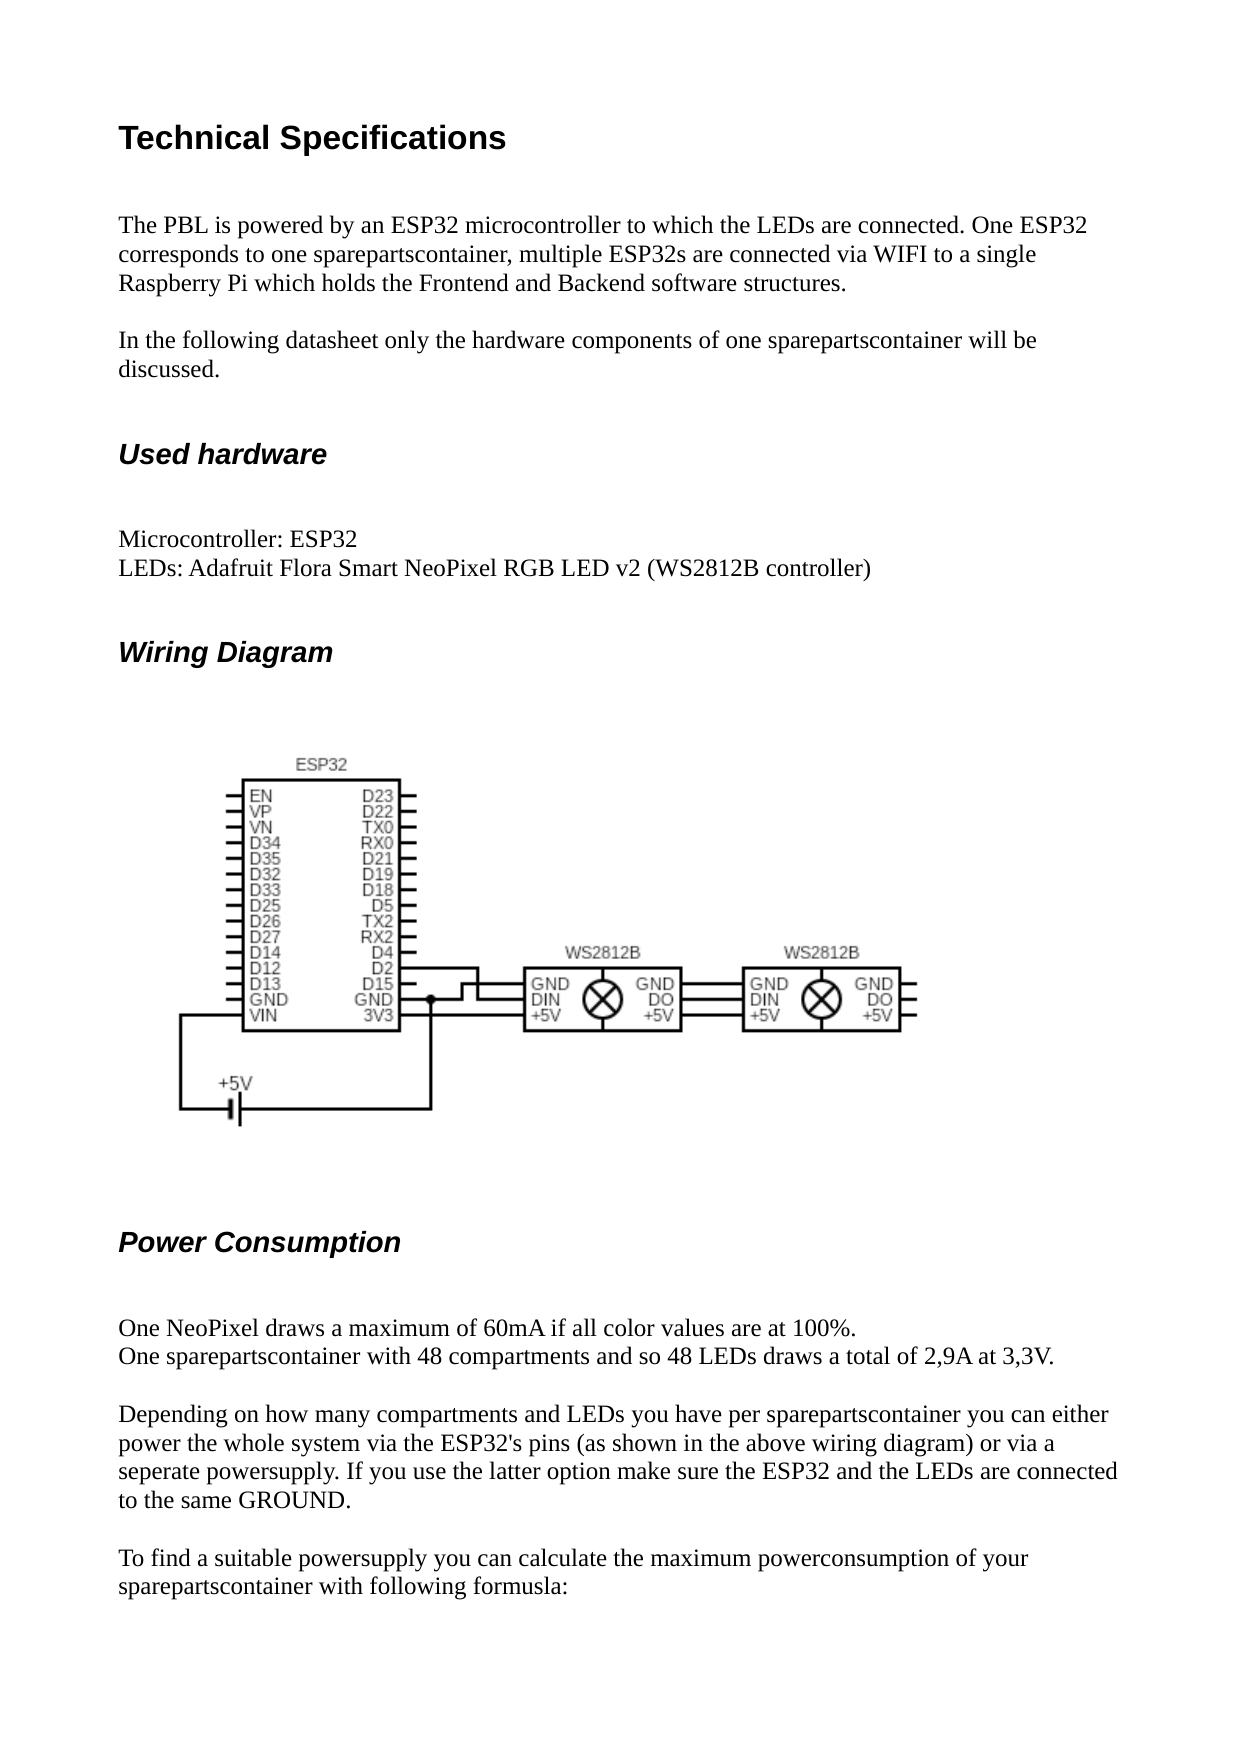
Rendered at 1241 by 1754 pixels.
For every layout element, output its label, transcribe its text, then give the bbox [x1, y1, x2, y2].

text To find a suitable powersupply you can calculate the maximum powerconsumption of your sparepartscontainer with following formusla: [118, 1543, 1122, 1600]
text In the following datasheet only the hardware components of one sparepartscontainer will be discussed. [118, 326, 1122, 383]
text Depending on how many compartments and LEDs you have per sparepartscontainer you can either power the whole system via the ESP32's pins (as shown in the above wiring diagram) or via a seperate powersupply. If you use the latter option make sure the ESP32 and the LEDs are connected to the same GROUND. [118, 1399, 1122, 1514]
subtitle Wiring Diagram [118, 635, 1122, 669]
text One NeoPixel draws a maximum of 60mA if all color values are at 100%. [118, 1313, 1122, 1341]
subtitle Technical Specifications [118, 118, 1122, 157]
text LEDs: Adafruit Flora Smart NeoPixel RGB LED v2 (WS2812B controller) [118, 553, 1122, 582]
picture [134, 702, 947, 1172]
text The PBL is powered by an ESP32 microcontroller to which the LEDs are connected. One ESP32 corresponds to one sparepartscontainer, multiple ESP32s are connected via WIFI to a single Raspberry Pi which holds the Frontend and Backend software structures. [118, 211, 1122, 297]
text Microcontroller: ESP32 [118, 524, 1122, 553]
subtitle Used hardware [118, 437, 1122, 470]
subtitle Power Consumption [118, 1225, 1122, 1259]
text One sparepartscontainer with 48 compartments and so 48 LEDs draws a total of 2,9A at 3,3V. [118, 1341, 1122, 1370]
